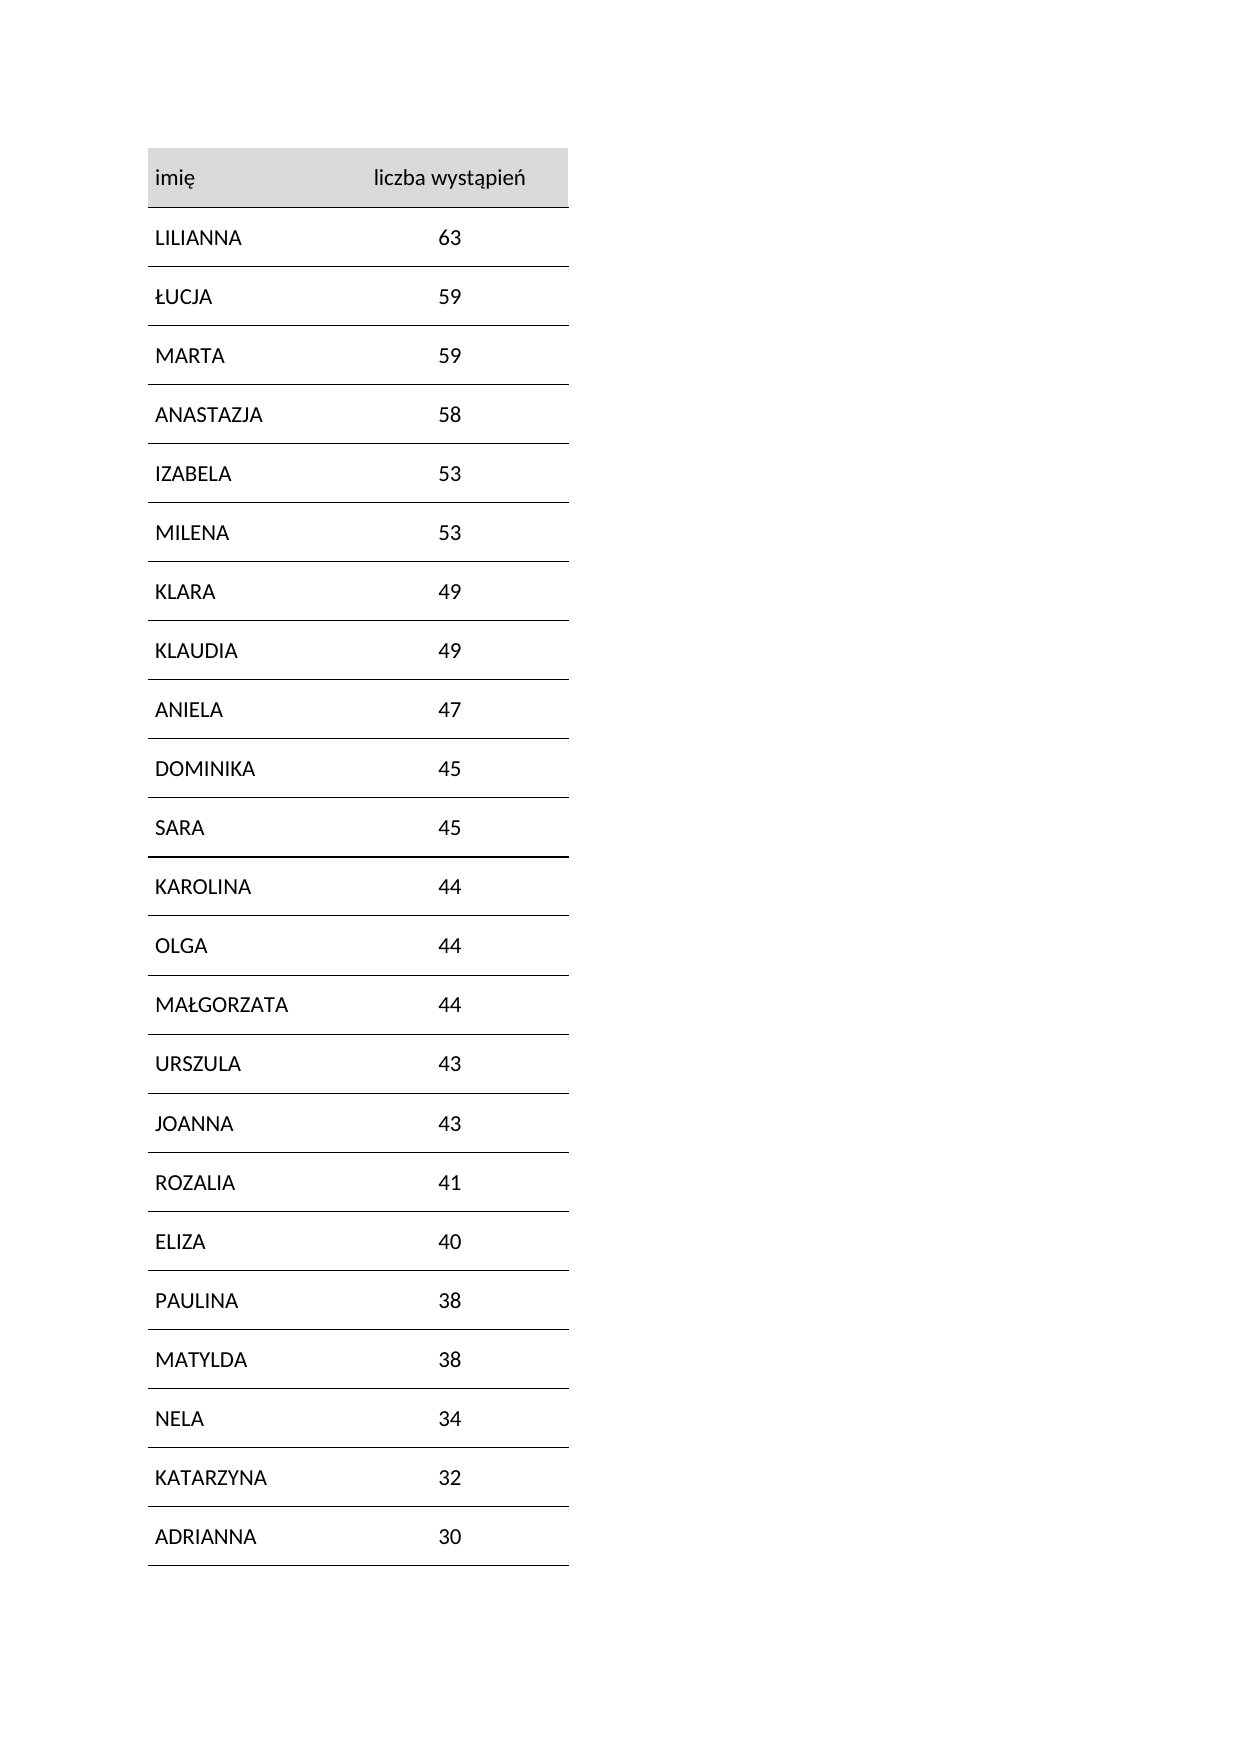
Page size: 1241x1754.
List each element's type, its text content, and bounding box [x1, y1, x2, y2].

table_header liczba wystąpień [331, 148, 568, 207]
table_cell 45 [331, 739, 568, 797]
table_cell KATARZYNA [148, 1448, 331, 1506]
table_cell OLGA [148, 916, 331, 974]
table_cell 38 [331, 1271, 568, 1329]
table_cell MATYLDA [148, 1330, 331, 1388]
table_cell 53 [331, 444, 568, 502]
table_cell 43 [331, 1035, 568, 1093]
table_cell ANASTAZJA [148, 385, 331, 443]
table_cell 44 [331, 858, 568, 915]
table_cell 32 [331, 1448, 568, 1506]
table_cell 45 [331, 798, 568, 856]
table_cell LILIANNA [148, 208, 331, 266]
table_cell PAULINA [148, 1271, 331, 1329]
table_cell 44 [331, 916, 568, 974]
table_cell JOANNA [148, 1094, 331, 1152]
table_cell 30 [331, 1507, 568, 1565]
table_cell 58 [331, 385, 568, 443]
table_cell KLARA [148, 562, 331, 620]
table_cell 63 [331, 208, 568, 266]
table_cell 49 [331, 562, 568, 620]
table_cell ADRIANNA [148, 1507, 331, 1565]
table_cell 49 [331, 621, 568, 679]
table_cell 40 [331, 1212, 568, 1270]
table_cell 59 [331, 267, 568, 325]
table_cell NELA [148, 1389, 331, 1447]
table_cell ROZALIA [148, 1153, 331, 1211]
table_cell 38 [331, 1330, 568, 1388]
table_cell MILENA [148, 503, 331, 561]
table_cell IZABELA [148, 444, 331, 502]
table_cell ŁUCJA [148, 267, 331, 325]
table_cell DOMINIKA [148, 739, 331, 797]
table_cell URSZULA [148, 1035, 331, 1093]
table_cell ELIZA [148, 1212, 331, 1270]
table_cell SARA [148, 798, 331, 856]
table_cell 47 [331, 680, 568, 738]
table_cell MARTA [148, 326, 331, 384]
table_header imię [148, 148, 331, 207]
table_cell MAŁGORZATA [148, 976, 331, 1033]
table_cell KLAUDIA [148, 621, 331, 679]
table_cell 41 [331, 1153, 568, 1211]
table_cell ANIELA [148, 680, 331, 738]
table_cell KAROLINA [148, 858, 331, 915]
table_cell 43 [331, 1094, 568, 1152]
table_cell 53 [331, 503, 568, 561]
table_cell 34 [331, 1389, 568, 1447]
table_cell 44 [331, 976, 568, 1033]
table_cell 59 [331, 326, 568, 384]
